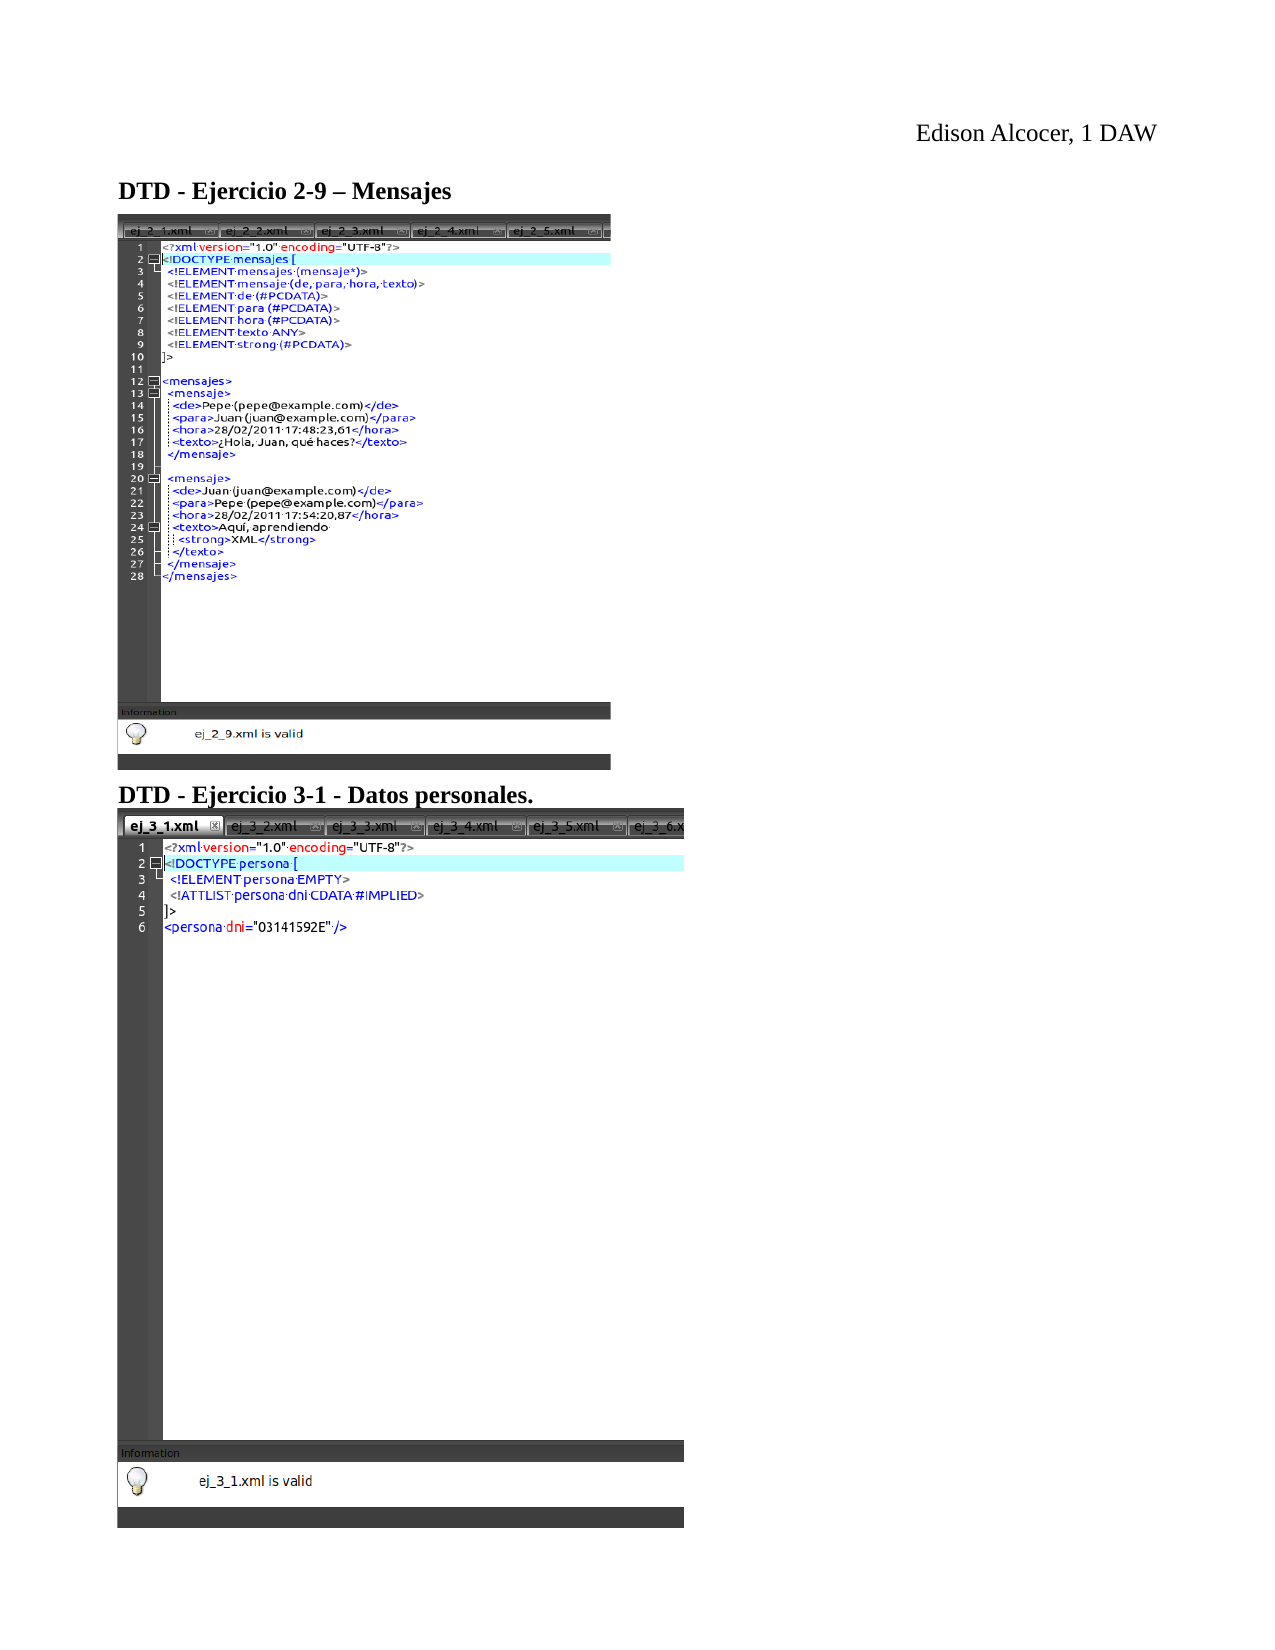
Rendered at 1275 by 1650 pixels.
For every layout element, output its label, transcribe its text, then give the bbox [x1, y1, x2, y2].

picture [117, 808, 684, 1528]
picture [117, 214, 611, 770]
text DTD - Ejercicio 2-9 – Mensajes [118, 176, 1157, 205]
text DTD - Ejercicio 3-1 - Datos personales. [118, 780, 1157, 809]
